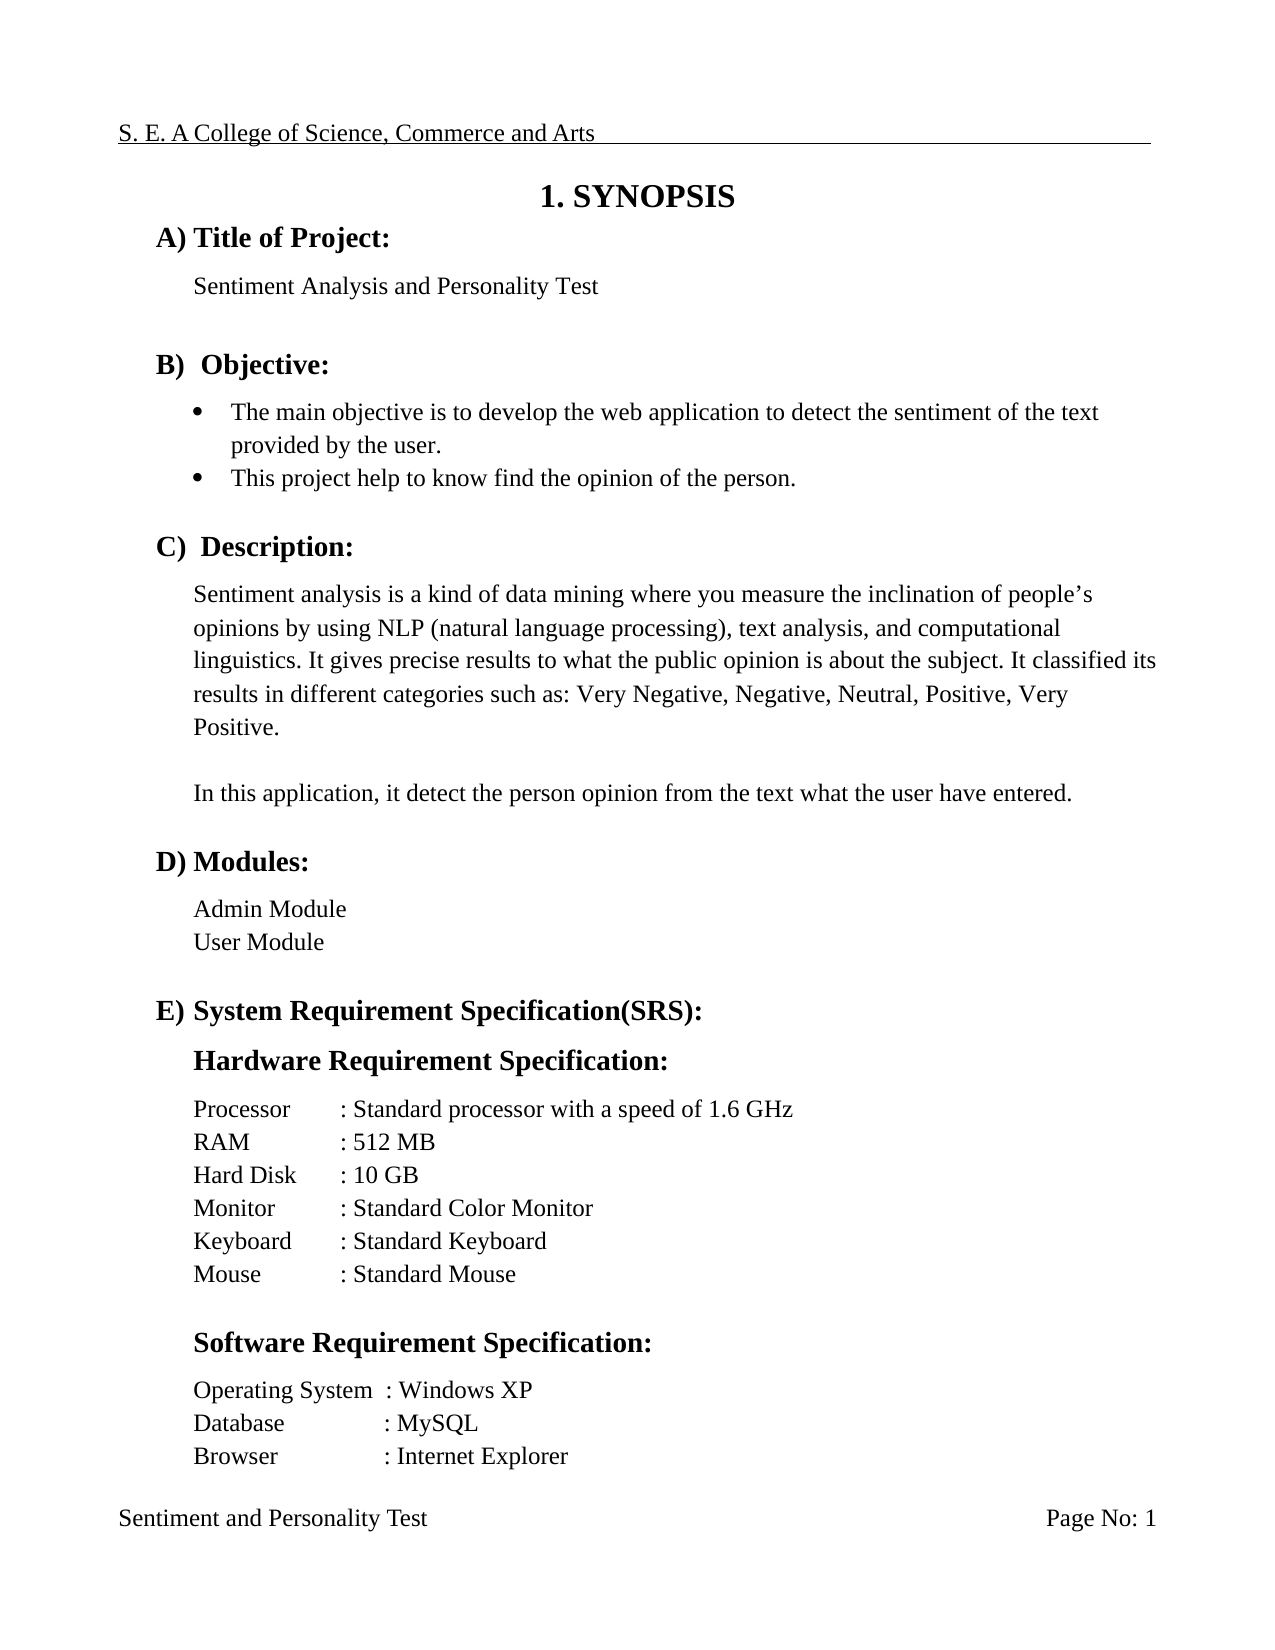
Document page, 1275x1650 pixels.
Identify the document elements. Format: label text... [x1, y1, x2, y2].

text Software Requirement Specification: [193, 1325, 1157, 1358]
text Mouse : Standard Mouse [193, 1259, 1157, 1288]
text Monitor : Standard Color Monitor [193, 1193, 1157, 1222]
text RAM : 512 MB [193, 1127, 1157, 1156]
list Description: [156, 529, 1157, 563]
text Hardware Requirement Specification: [193, 1043, 1157, 1077]
list Title of Project: [156, 220, 1157, 254]
list Objective: [156, 347, 1157, 380]
text Keyboard : Standard Keyboard [193, 1226, 1157, 1254]
list System Requirement Specification(SRS): [156, 993, 1157, 1027]
text Browser : Internet Explorer [193, 1441, 1157, 1470]
text Admin Module [193, 894, 1157, 923]
text 1. SYNOPSIS [118, 176, 1157, 215]
text User Module [193, 927, 1157, 956]
text In this application, it detect the person opinion from the text what the user have entered. [193, 778, 1157, 806]
list This project help to know find the opinion of the person. [193, 463, 1157, 492]
text Sentiment Analysis and Personality Test [118, 271, 1157, 299]
text Database : MySQL [193, 1408, 1157, 1437]
text Sentiment analysis is a kind of data mining where you measure the inclination of people’s opinions by using NLP (natural language processing), text analysis, and computational linguistics. It gives precise results to what the public opinion is about the subject. It classified its results in different categories such as: Very Negative, Negative, Neutral, Positive, Very Positive. [193, 579, 1157, 740]
list The main objective is to develop the web application to detect the sentiment of the text provided by the user. [193, 397, 1157, 459]
text Processor : Standard processor with a speed of 1.6 GHz [193, 1094, 1157, 1122]
list Modules: [156, 844, 1157, 877]
text Operating System : Windows XP [193, 1375, 1157, 1404]
text Hard Disk : 10 GB [193, 1160, 1157, 1188]
